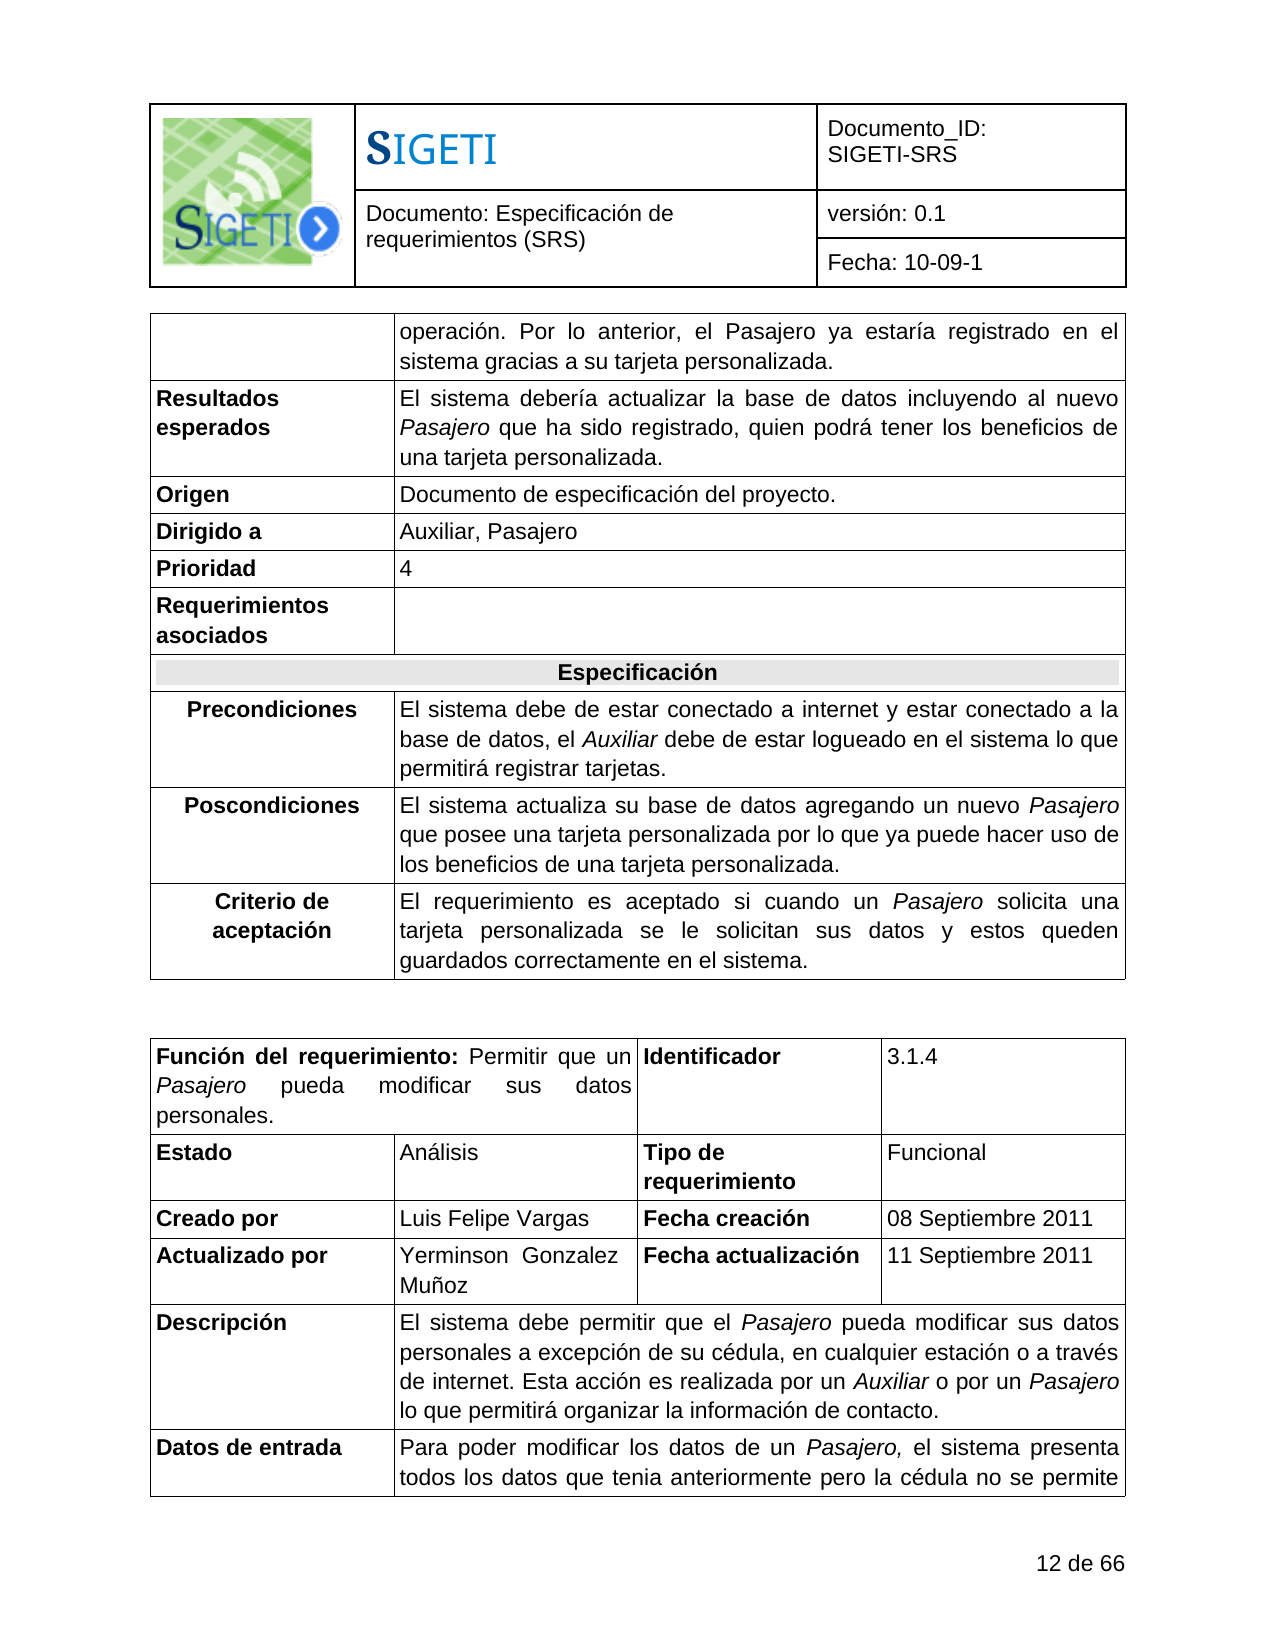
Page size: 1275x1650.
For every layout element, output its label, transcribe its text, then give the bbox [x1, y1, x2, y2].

table_cell Auxiliar, Pasajero [395, 514, 1125, 550]
table_cell Actualizado por [151, 1239, 394, 1304]
table_cell Fecha creación [638, 1201, 881, 1237]
table_cell 11 Septiembre 2011 [882, 1239, 1125, 1304]
table_cell Origen [151, 477, 394, 513]
table_cell El sistema debe de estar conectado a internet y estar conectado a la base de datos, el Auxiliar debe de estar logueado en el sistema lo que permitirá registrar tarjetas. [395, 692, 1125, 787]
table_cell operación. Por lo anterior, el Pasajero ya estaría registrado en el sistema gracias a su tarjeta personalizada. [395, 314, 1125, 380]
table_cell Descripción [151, 1305, 394, 1429]
table_cell Prioridad [151, 551, 394, 587]
table_cell Criterio de aceptación [151, 884, 394, 979]
table_header 3.1.4 [882, 1039, 1125, 1134]
table_cell Poscondiciones [151, 788, 394, 883]
table_header Identificador [638, 1039, 881, 1134]
table_cell Creado por [151, 1201, 394, 1237]
table_cell El sistema debe permitir que el Pasajero pueda modificar sus datos personales a excepción de su cédula, en cualquier estación o a través de internet. Esta acción es realizada por un Auxiliar o por un Pasajero lo que permitirá organizar la información de contacto. [395, 1305, 1125, 1429]
picture [162, 118, 343, 266]
table_cell Documento de especificación del proyecto. [395, 477, 1125, 513]
table_cell Yerminson Gonzalez Muñoz [395, 1239, 637, 1304]
table_cell Especificación [151, 655, 1125, 691]
table_cell Datos de entrada [151, 1430, 394, 1496]
table_cell Fecha actualización [638, 1239, 881, 1304]
table_cell Luis Felipe Vargas [395, 1201, 637, 1237]
table_cell El requerimiento es aceptado si cuando un Pasajero solicita una tarjeta personalizada se le solicitan sus datos y estos queden guardados correctamente en el sistema. [395, 884, 1125, 979]
table_cell Estado [151, 1135, 394, 1200]
table_cell Dirigido a [151, 514, 394, 550]
table_cell Análisis [395, 1135, 637, 1200]
table_cell 08 Septiembre 2011 [882, 1201, 1125, 1237]
table_cell Para poder modificar los datos de un Pasajero, el sistema presenta todos los datos que tenia anteriormente pero la cédula no se permite [395, 1430, 1125, 1496]
table_cell Resultados esperados [151, 381, 394, 476]
table_cell Precondiciones [151, 692, 394, 787]
table_cell El sistema actualiza su base de datos agregando un nuevo Pasajero que posee una tarjeta personalizada por lo que ya puede hacer uso de los beneficios de una tarjeta personalizada. [395, 788, 1125, 883]
table_cell Tipo de requerimiento [638, 1135, 881, 1200]
table_cell El sistema debería actualizar la base de datos incluyendo al nuevo Pasajero que ha sido registrado, quien podrá tener los beneficios de una tarjeta personalizada. [395, 381, 1125, 476]
table_cell Requerimientos asociados [151, 588, 394, 654]
table_cell [151, 314, 394, 380]
table_cell [395, 588, 1125, 654]
table_cell Funcional [882, 1135, 1125, 1200]
table_header Función del requerimiento: Permitir que un Pasajero pueda modificar sus datos personales. [151, 1039, 637, 1134]
table_cell 4 [395, 551, 1125, 587]
